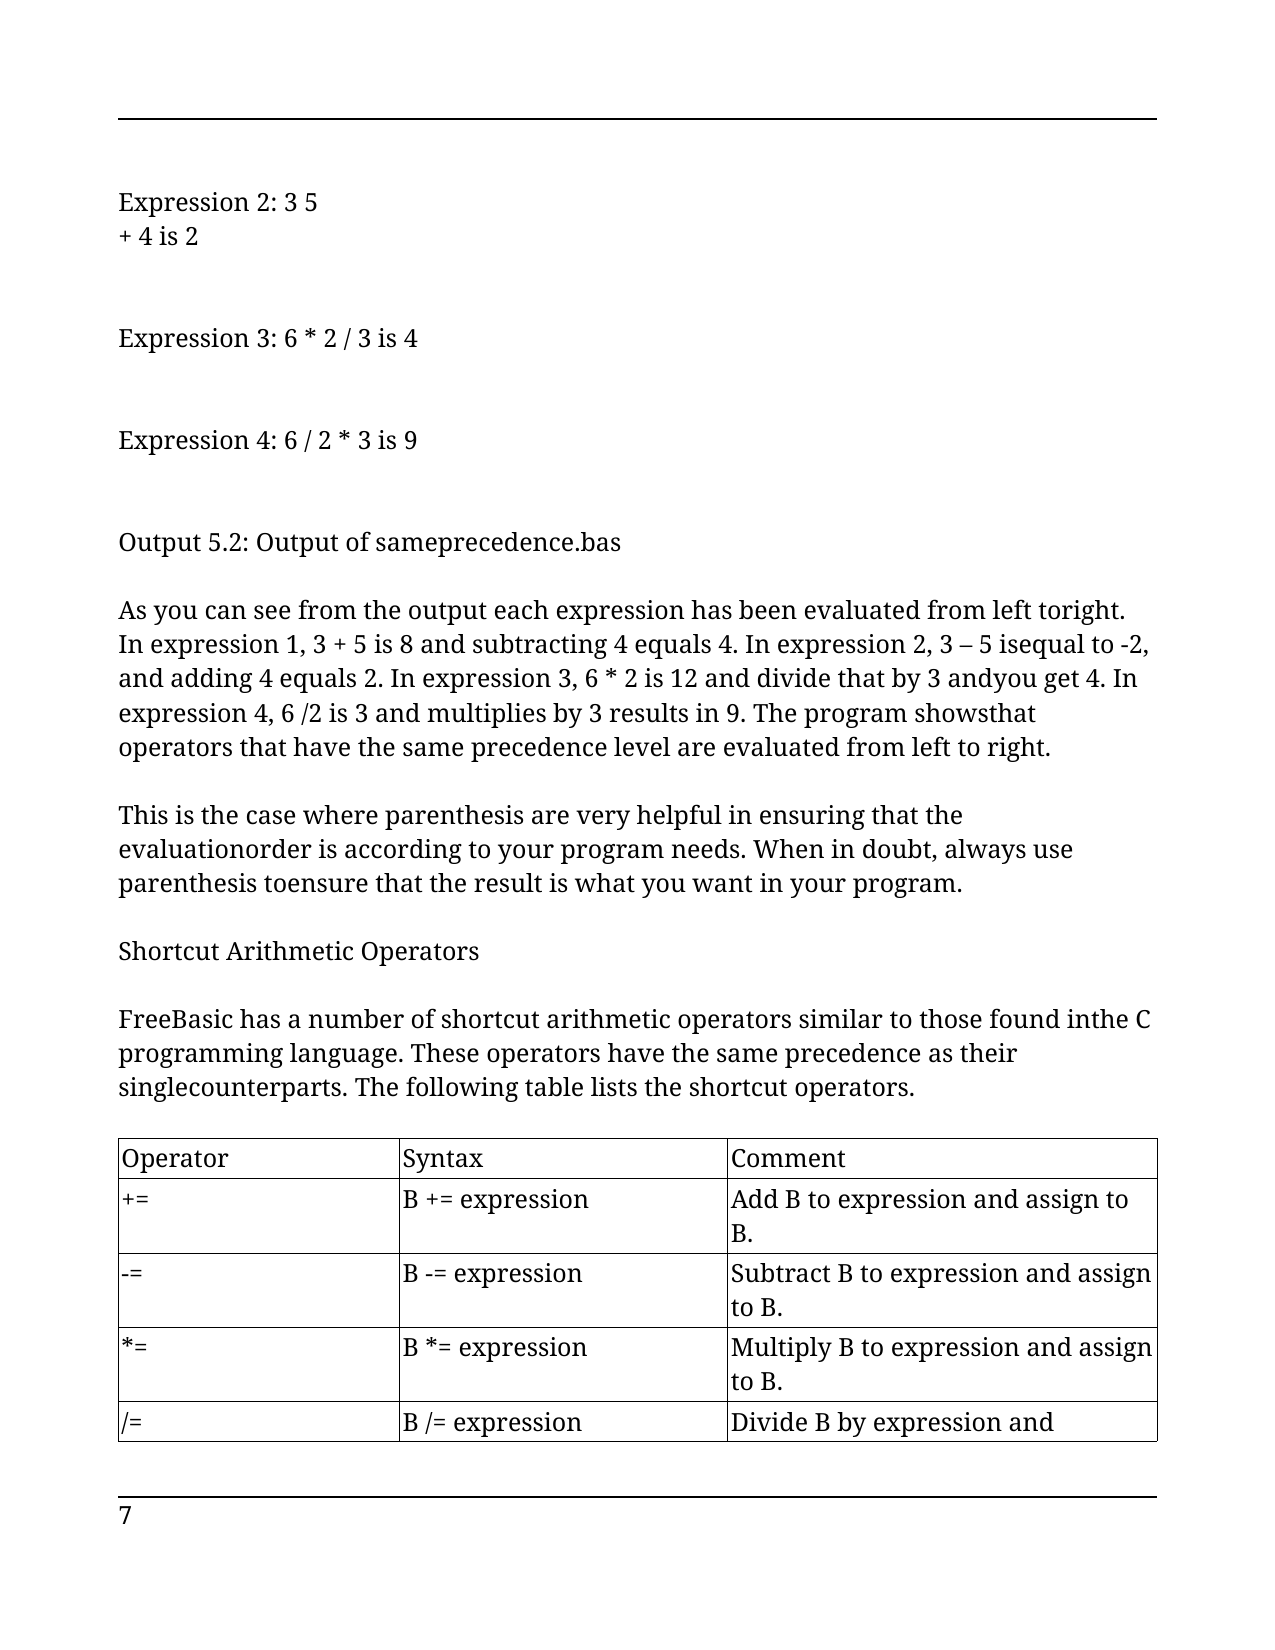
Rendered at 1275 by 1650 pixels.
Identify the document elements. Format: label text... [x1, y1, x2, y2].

text Expression 2: 3 5 [118, 184, 1157, 218]
text FreeBasic has a number of shortcut arithmetic operators similar to those found inthe C programming language. These operators have the same precedence as their singlecounterparts. The following table lists the shortcut operators. [118, 1002, 1157, 1104]
table_cell B *= expression [400, 1328, 727, 1401]
table_header Operator [119, 1139, 399, 1178]
table_cell B /= expression [400, 1402, 727, 1441]
table_cell Multiply B to expression and assign to B. [728, 1328, 1157, 1401]
text Expression 4: 6 / 2 * 3 is 9 [118, 423, 1157, 457]
text Expression 3: 6 * 2 / 3 is 4 [118, 321, 1157, 354]
text + 4 is 2 [118, 218, 1157, 252]
table_cell Divide B by expression and [728, 1402, 1157, 1441]
text Output 5.2: Output of sameprecedence.bas [118, 525, 1157, 559]
table_cell += [119, 1179, 399, 1252]
table_cell -= [119, 1254, 399, 1327]
table_cell B -= expression [400, 1254, 727, 1327]
text Shortcut Arithmetic Operators [118, 934, 1157, 968]
table_cell Subtract B to expression and assign to B. [728, 1254, 1157, 1327]
table_cell Add B to expression and assign to B. [728, 1179, 1157, 1252]
text As you can see from the output each expression has been evaluated from left toright. In expression 1, 3 + 5 is 8 and subtracting 4 equals 4. In expression 2, 3 – 5 isequal to -2, and adding 4 equals 2. In expression 3, 6 * 2 is 12 and divide that by 3 andyou get 4. In expression 4, 6 /2 is 3 and multiplies by 3 results in 9. The program showsthat operators that have the same precedence level are evaluated from left to right. [118, 593, 1157, 763]
table_cell /= [119, 1402, 399, 1441]
table_header Syntax [400, 1139, 727, 1178]
text This is the case where parenthesis are very helpful in ensuring that the evaluationorder is according to your program needs. When in doubt, always use parenthesis toensure that the result is what you want in your program. [118, 797, 1157, 899]
table_header Comment [728, 1139, 1157, 1178]
table_cell B += expression [400, 1179, 727, 1252]
table_cell *= [119, 1328, 399, 1401]
